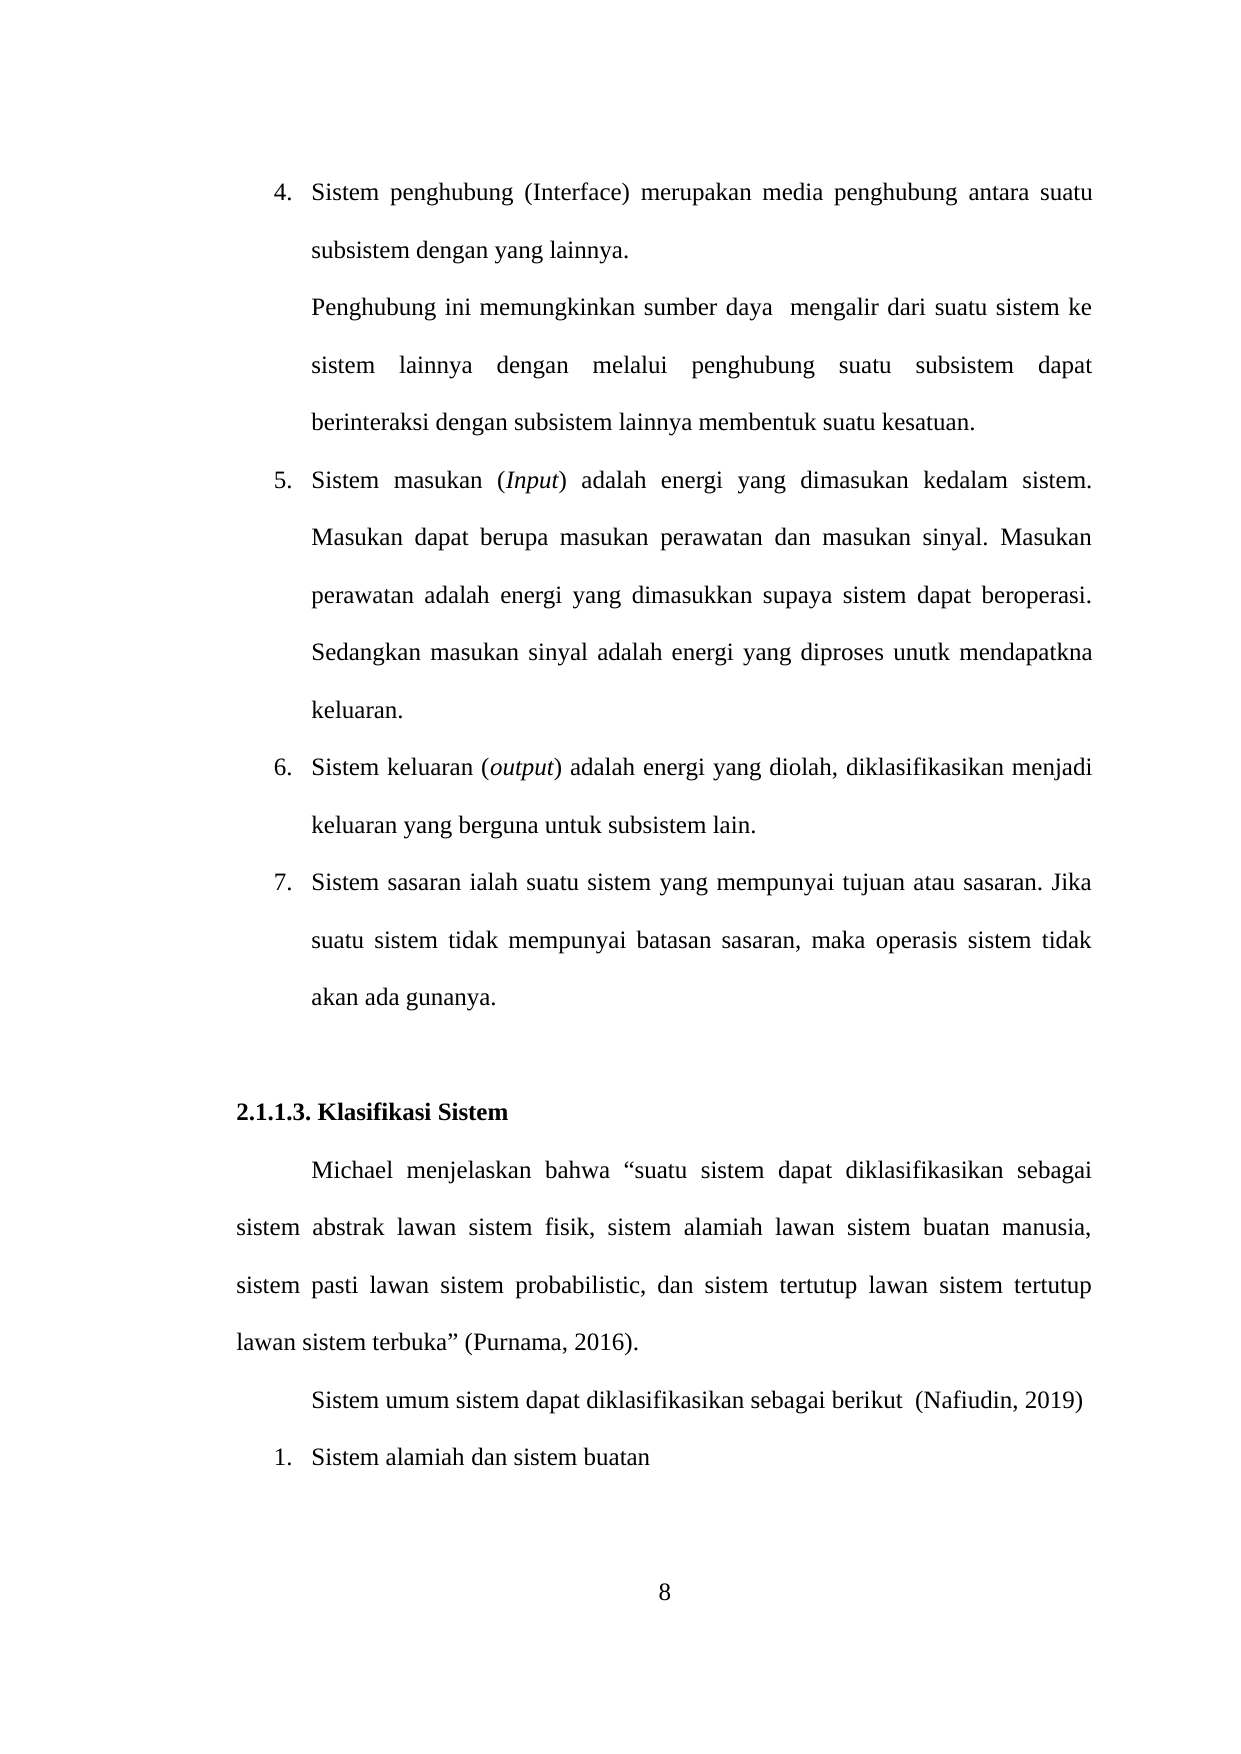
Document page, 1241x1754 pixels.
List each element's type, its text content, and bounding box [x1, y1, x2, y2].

list Sistem penghubung (​Interface) merupakan media penghubung antara suatu subsistem dengan yang lainnya. [274, 177, 1093, 263]
text Michael menjelaskan bahwa “suatu sistem dapat diklasifikasikan sebagai sistem abstrak lawan sistem fisik, sistem alamiah lawan sistem buatan manusia, sistem pasti lawan sistem probabilistic, dan sistem tertutup lawan sistem tertutup lawan sistem terbuka” (Purnama, 2016). [236, 1155, 1093, 1356]
list Sistem alamiah dan sistem buatan [274, 1442, 1093, 1471]
text 2.1.1.3. Klasifikasi Sistem [236, 1097, 1093, 1126]
list Sistem keluaran (output) adalah energi yang diolah, diklasifikasikan menjadi keluaran yang berguna untuk subsistem lain. [274, 752, 1093, 838]
list Sistem masukan (Input) adalah energi yang dimasukan kedalam sistem. Masukan dapat berupa masukan perawatan dan masukan sinyal. Masukan perawatan adalah energi yang dimasukkan supaya sistem dapat beroperasi. Sedangkan masukan sinyal adalah energi yang diproses unutk mendapatkna keluaran. [274, 465, 1093, 723]
list Sistem sasaran ialah suatu sistem yang mempunyai tujuan atau sasaran. Jika suatu sistem tidak mempunyai batasan sasaran, maka operasis sistem tidak akan ada gunanya. [274, 867, 1093, 1011]
text Sistem umum sistem dapat diklasifikasikan sebagai berikut (Nafiudin, 2019) [236, 1385, 1093, 1413]
list Penghubung ini memungkinkan sumber daya mengalir dari suatu sistem ke sistem lainnya dengan melalui penghubung suatu subsistem dapat berinteraksi dengan subsistem lainnya membentuk suatu kesatuan. [274, 292, 1093, 436]
